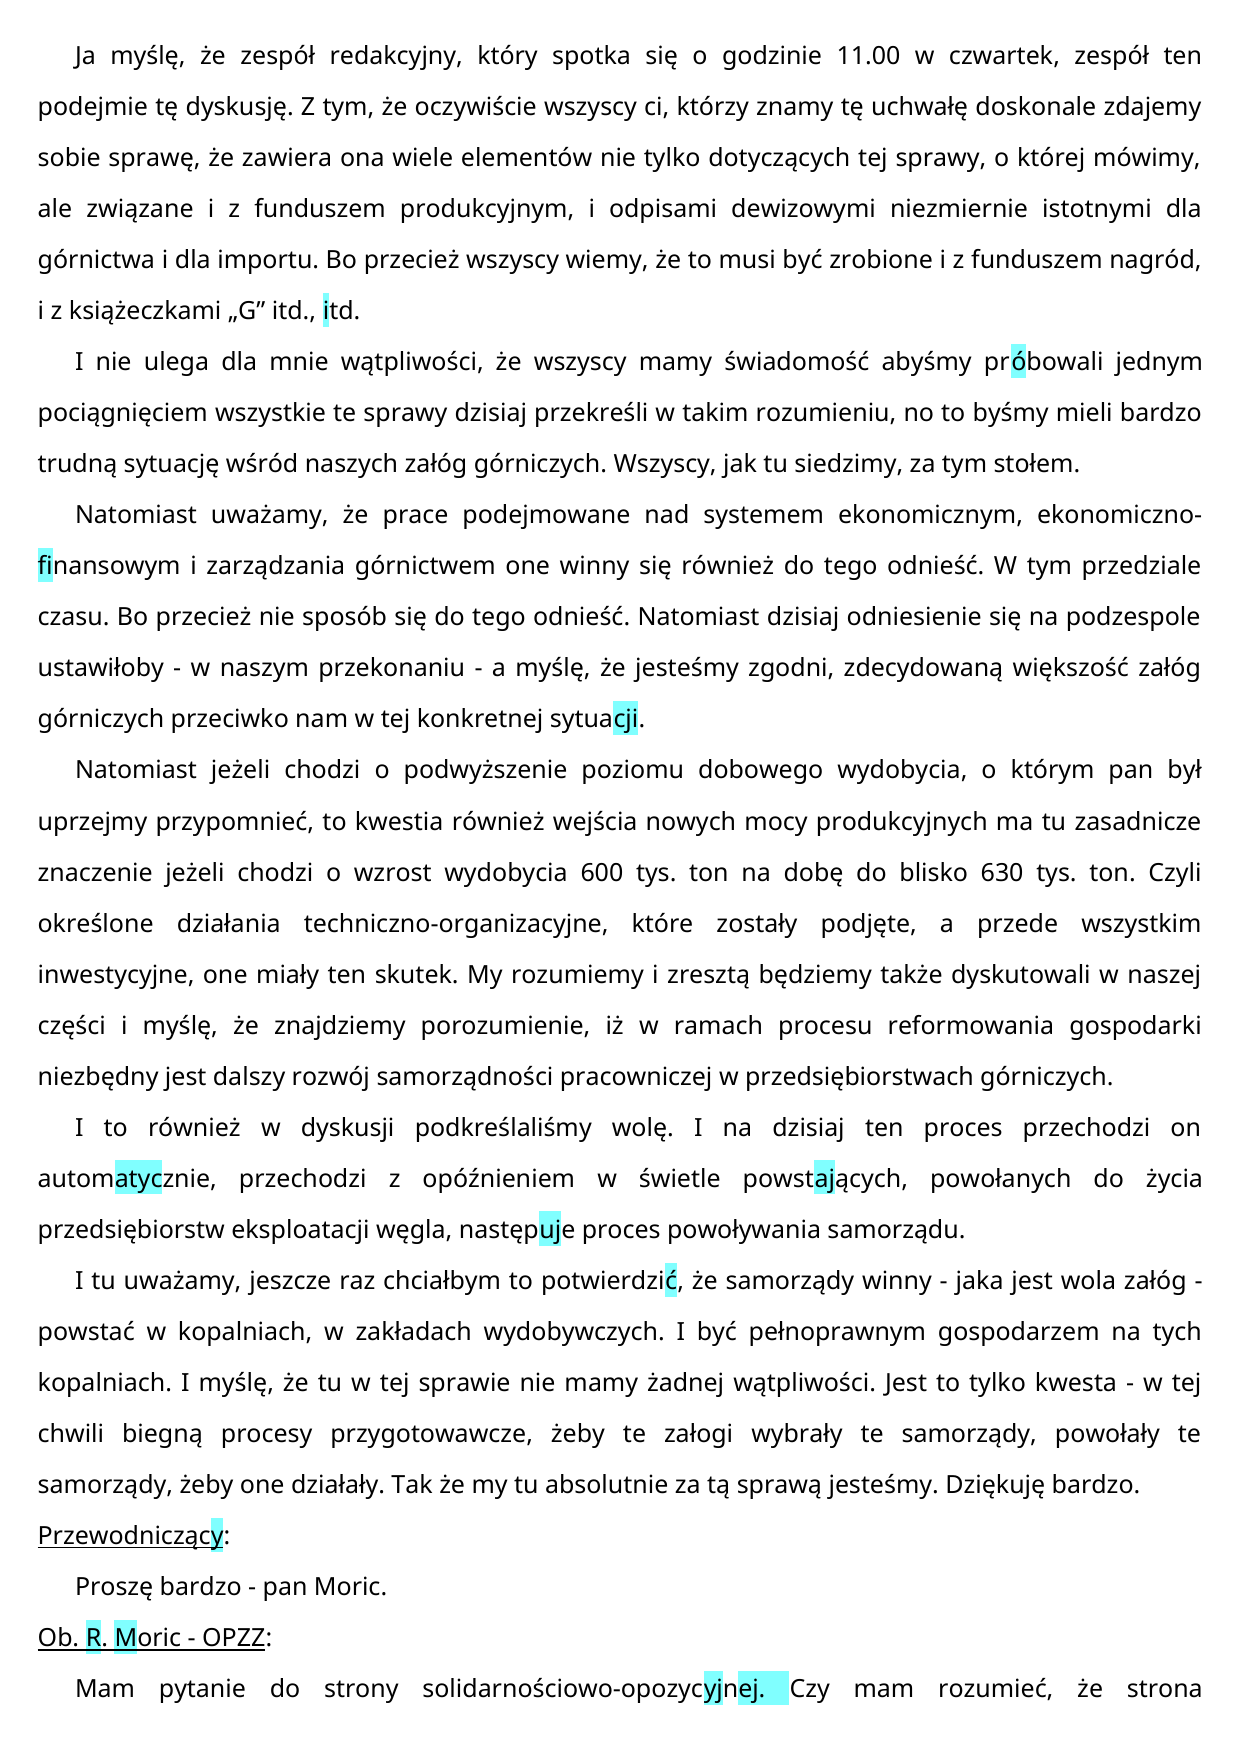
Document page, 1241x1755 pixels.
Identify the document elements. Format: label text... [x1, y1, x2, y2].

text Ja myślę, że zespół redakcyjny, który spotka się o godzinie 11.00 w czwartek, zespół ten podejmie tę dyskusję. Z tym, że oczywiście wszyscy ci, którzy znamy tę uchwałę doskonale zdajemy sobie sprawę, że zawiera ona wiele elementów nie tylko dotyczących tej sprawy, o której mówimy, ale związane i z funduszem produkcyjnym, i odpisami dewizowymi niezmiernie istotnymi dla górnictwa i dla importu. Bo przecież wszyscy wiemy, że to musi być zrobione i z funduszem nagród, i z książeczkami „G” itd., itd. [37, 37, 1203, 327]
text Mam pytanie do strony solidarnościowo-opozycyjnej. Czy mam rozumieć, że strona [37, 1671, 1203, 1705]
text Natomiast jeżeli chodzi o podwyższenie poziomu dobowego wydobycia, o którym pan był uprzejmy przypomnieć, to kwestia również wejścia nowych mocy produkcyjnych ma tu zasadnicze znaczenie jeżeli chodzi o wzrost wydobycia 600 tys. ton na dobę do blisko 630 tys. ton. Czyli określone działania techniczno-organizacyjne, które zostały podjęte, a przede wszystkim inwestycyjne, one miały ten skutek. My rozumiemy i zresztą będziemy także dyskutowali w naszej części i myślę, że znajdziemy porozumienie, iż w ramach procesu reformowania gospodarki niezbędny jest dalszy rozwój samorządności pracowniczej w przedsiębiorstwach górniczych. [37, 752, 1203, 1092]
text Proszę bardzo - pan Moric. [37, 1569, 1203, 1603]
text I tu uważamy, jeszcze raz chciałbym to potwierdzić, że samorządy winny - jaka jest wola załóg - powstać w kopalniach, w zakładach wydobywczych. I być pełnoprawnym gospodarzem na tych kopalniach. I myślę, że tu w tej sprawie nie mamy żadnej wątpliwości. Jest to tylko kwesta - w tej chwili biegną procesy przygotowawcze, żeby te załogi wybrały te samorządy, powołały te samorządy, żeby one działały. Tak że my tu absolutnie za tą sprawą jesteśmy. Dziękuję bardzo. [37, 1262, 1203, 1501]
text I to również w dyskusji podkreślaliśmy wolę. I na dzisiaj ten proces przechodzi on automatycznie, przechodzi z opóźnieniem w świetle powstających, powołanych do życia przedsiębiorstw eksploatacji węgla, następuje proces powoływania samorządu. [37, 1109, 1203, 1246]
text I nie ulega dla mnie wątpliwości, że wszyscy mamy świadomość abyśmy próbowali jednym pociągnięciem wszystkie te sprawy dzisiaj przekreśli w takim rozumieniu, no to byśmy mieli bardzo trudną sytuację wśród naszych załóg górniczych. Wszyscy, jak tu siedzimy, za tym stołem. [37, 344, 1203, 480]
text Przewodniczący: [37, 1518, 1203, 1552]
text Ob. R. Moric - OPZZ: [37, 1620, 1203, 1654]
text Natomiast uważamy, że prace podejmowane nad systemem ekonomicznym, ekonomiczno-finansowym i zarządzania górnictwem one winny się również do tego odnieść. W tym przedziale czasu. Bo przecież nie sposób się do tego odnieść. Natomiast dzisiaj odniesienie się na podzespole ustawiłoby - w naszym przekonaniu - a myślę, że jesteśmy zgodni, zdecydowaną większość załóg górniczych przeciwko nam w tej konkretnej sytuacji. [37, 497, 1203, 735]
